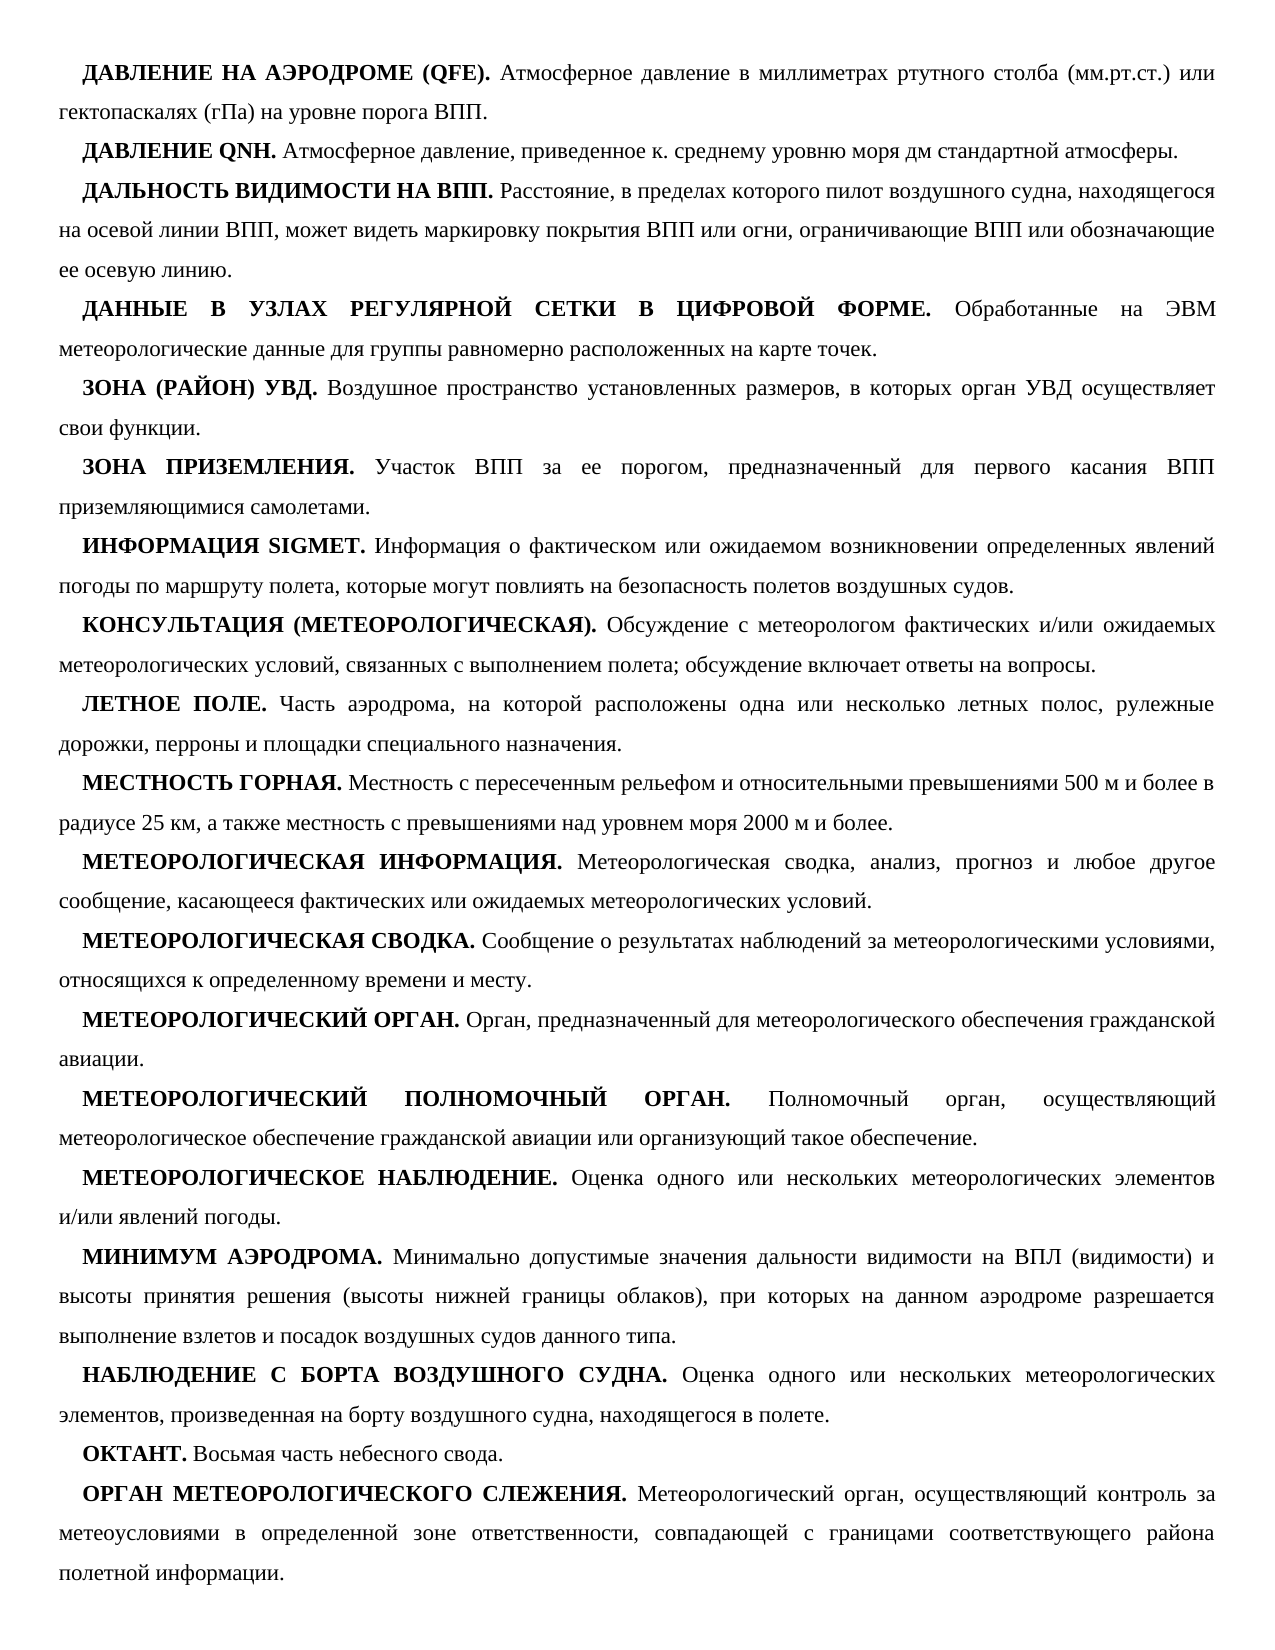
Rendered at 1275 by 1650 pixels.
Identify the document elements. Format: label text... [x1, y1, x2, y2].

text ИНФОРМАЦИЯ SIGMET. Информация о фактическом или ожидаемом возникновении определенных явлений погоды по маршруту полета, которые могут повлиять на безопасность полетов воздушных судов. [58, 532, 1216, 598]
text ДАВЛЕНИЕ QNH. Атмосферное давление, приведенное к. среднему уровню моря дм стандартной атмосферы. [58, 137, 1216, 164]
text МЕТЕОРОЛОГИЧЕСКИЙ ПОЛНОМОЧНЫЙ ОРГАН. Полномочный орган, осуществляющий метеорологическое обеспечение гражданской авиации или организующий такое обеспечение. [58, 1085, 1216, 1151]
text ОРГАН МЕТЕОРОЛОГИЧЕСКОГО СЛЕЖЕНИЯ. Метеорологический орган, осуществляющий контроль за метеоусловиями в определенной зоне ответственности, совпадающей с границами соответствующего района полетной информации. [58, 1480, 1216, 1585]
text ДАВЛЕНИЕ НА АЭРОДРОМЕ (QFE). Атмосферное давление в миллиметрах ртутного столба (мм.рт.ст.) или гектопаскалях (гПа) на уровне порога ВПП. [58, 58, 1216, 124]
text ЗОНА ПРИЗЕМЛЕНИЯ. Участок ВПП за ее порогом, предназначенный для первого касания ВПП приземляющимися самолетами. [58, 453, 1216, 519]
text МЕТЕОРОЛОГИЧЕСКАЯ ИНФОРМАЦИЯ. Метеорологическая сводка, анализ, прогноз и любое другое сообщение, касающееся фактических или ожидаемых метеорологических условий. [58, 848, 1216, 914]
text НАБЛЮДЕНИЕ С БОРТА ВОЗДУШНОГО СУДНА. Оценка одного или нескольких метеорологических элементов, произведенная на борту воздушного судна, находящегося в полете. [58, 1361, 1216, 1427]
text ДАННЫЕ В УЗЛАХ РЕГУЛЯРНОЙ СЕТКИ В ЦИФРОВОЙ ФОРМЕ. Обработанные на ЭВМ метеорологические данные для группы равномерно расположенных на карте точек. [58, 295, 1216, 361]
text ОКТАНТ. Восьмая часть небесного свода. [58, 1440, 1216, 1467]
text МЕТЕОРОЛОГИЧЕСКОЕ НАБЛЮДЕНИЕ. Оценка одного или нескольких метеорологических элементов и/или явлений погоды. [58, 1164, 1216, 1230]
text МЕТЕОРОЛОГИЧЕСКАЯ СВОДКА. Сообщение о результатах наблюдений за метеорологическими условиями, относящихся к определенному времени и месту. [58, 927, 1216, 993]
text МЕСТНОСТЬ ГОРНАЯ. Местность с пересеченным рельефом и относительными превышениями 500 м и более в радиусе 25 км, а также местность с превышениями над уровнем моря 2000 м и более. [58, 769, 1216, 835]
text МИНИМУМ АЭРОДРОМА. Минимально допустимые значения дальности видимости на ВПЛ (видимости) и высоты принятия решения (высоты нижней границы облаков), при которых на данном аэродроме разрешается выполнение взлетов и посадок воздушных судов данного типа. [58, 1243, 1216, 1348]
text ЛЕТНОЕ ПОЛЕ. Часть аэродрома, на которой расположены одна или несколько летных полос, рулежные дорожки, перроны и площадки специального назначения. [58, 690, 1216, 756]
text МЕТЕОРОЛОГИЧЕСКИЙ ОРГАН. Орган, предназначенный для метеорологического обеспечения гражданской авиации. [58, 1006, 1216, 1072]
text КОНСУЛЬТАЦИЯ (МЕТЕОРОЛОГИЧЕСКАЯ). Обсуждение с метеорологом фактических и/или ожидаемых метеорологических условий, связанных с выполнением полета; обсуждение включает ответы на вопросы. [58, 611, 1216, 677]
text ЗОНА (РАЙОН) УВД. Воздушное пространство установленных размеров, в которых орган УВД осуществляет свои функции. [58, 374, 1216, 440]
text ДАЛЬНОСТЬ ВИДИМОСТИ НА ВПП. Расстояние, в пределах которого пилот воздушного судна, находящегося на осевой линии ВПП, может видеть маркировку покрытия ВПП или огни, ограничивающие ВПП или обозначающие ее осевую линию. [58, 177, 1216, 282]
